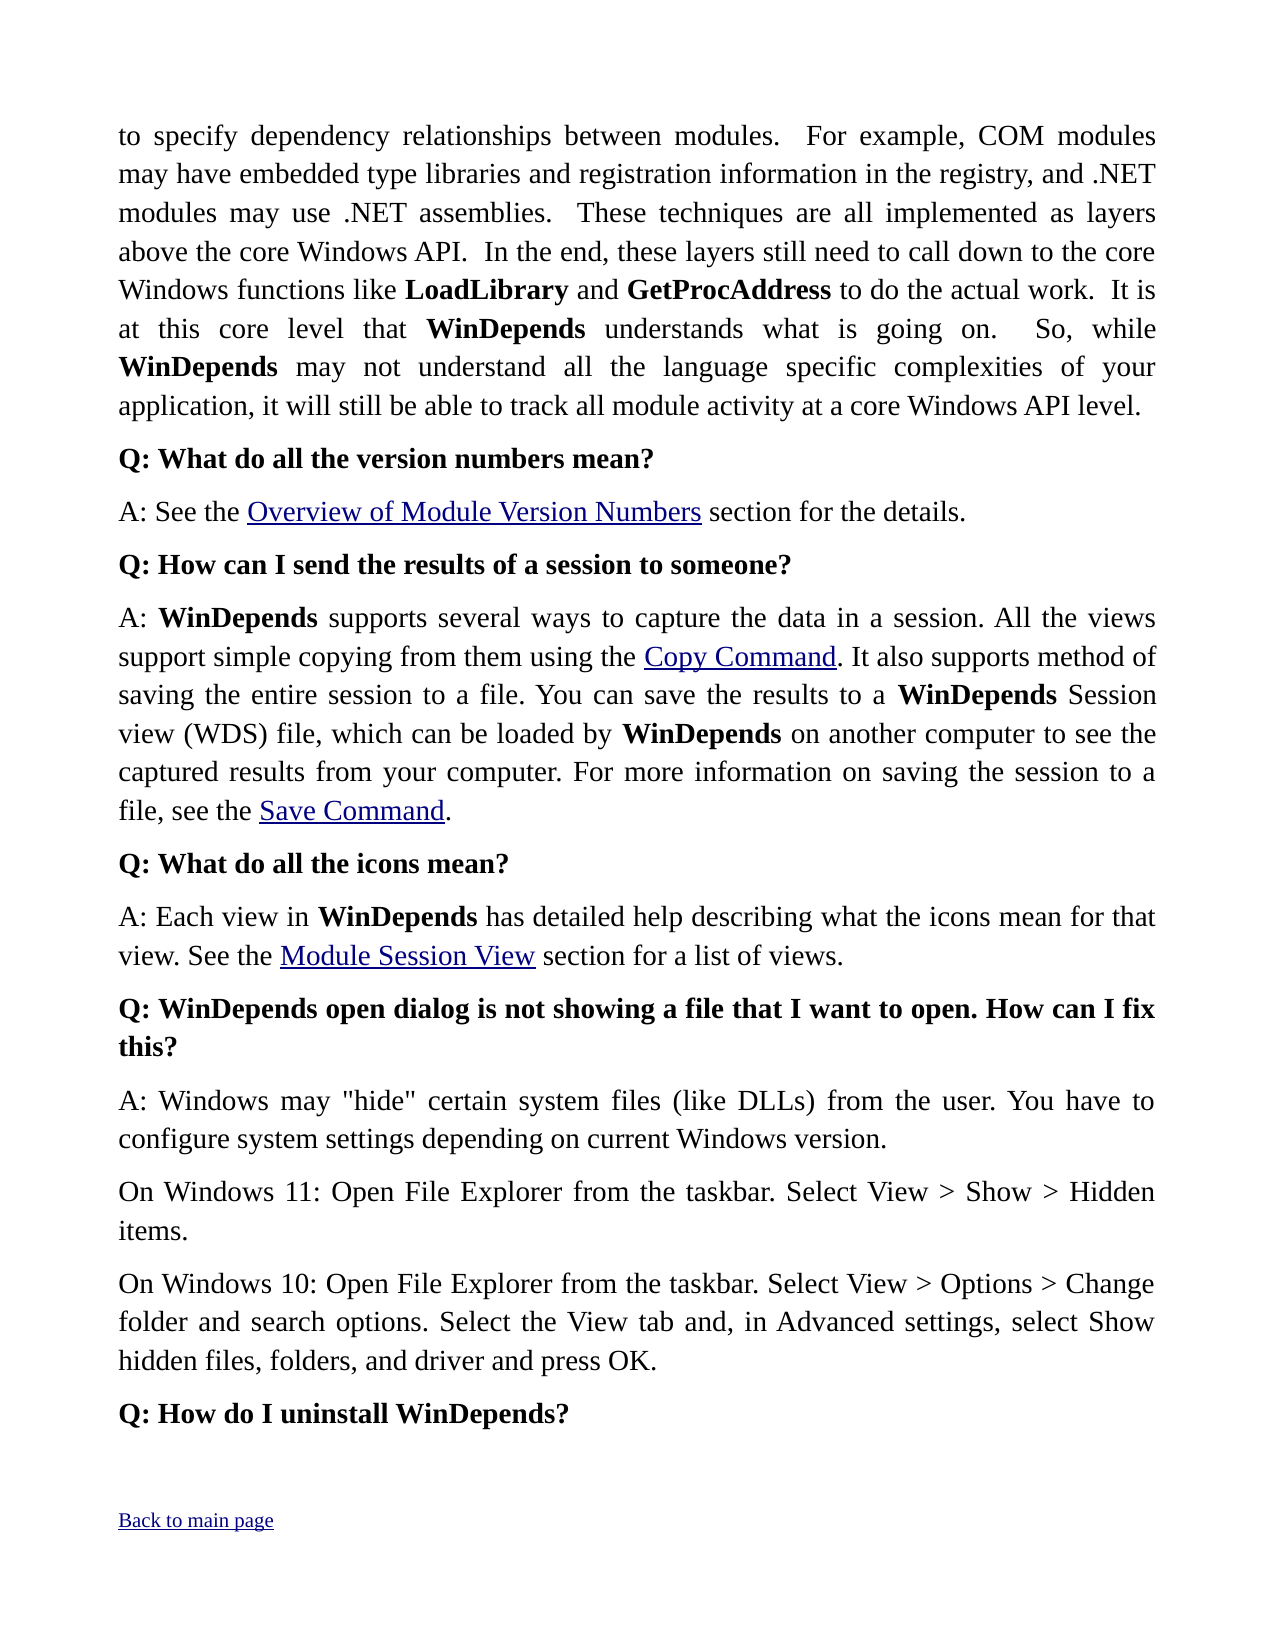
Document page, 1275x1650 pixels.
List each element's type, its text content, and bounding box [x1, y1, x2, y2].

text On Windows 11: Open File Explorer from the taskbar. Select View > Show > Hidden items. [118, 1174, 1157, 1246]
text On Windows 10: Open File Explorer from the taskbar. Select View > Options > Change folder and search options. Select the View tab and, in Advanced settings, select Show hidden files, folders, and driver and press OK. [118, 1266, 1157, 1377]
text Q: How do I uninstall WinDepends? [118, 1396, 1157, 1430]
text Q: How can I send the results of a session to someone? [118, 547, 1157, 581]
text A: WinDepends supports several ways to capture the data in a session. All the views support simple copying from them using the Copy Command. It also supports method of saving the entire session to a file. You can save the results to a WinDepends Session view (WDS) file, which can be loaded by WinDepends on another computer to see the captured results from your computer. For more information on saving the session to a file, see the Save Command. [118, 600, 1157, 827]
text A: See the Overview of Module Version Numbers section for the details. [118, 494, 1157, 528]
text Q: WinDepends open dialog is not showing a file that I want to open. How can I fix this? [118, 991, 1157, 1063]
text Q: What do all the icons mean? [118, 846, 1157, 880]
text to specify dependency relationships between modules. For example, COM modules may have embedded type libraries and registration information in the registry, and .NET modules may use .NET assemblies. These techniques are all implemented as layers above the core Windows API. In the end, these layers still need to call down to the core Windows functions like LoadLibrary and GetProcAddress to do the actual work. It is at this core level that WinDepends understands what is going on. So, while WinDepends may not understand all the language specific complexities of your application, it will still be able to track all module activity at a core Windows API level. [118, 118, 1157, 421]
text Q: What do all the version numbers mean? [118, 441, 1157, 474]
text A: Windows may "hide" certain system files (like DLLs) from the user. You have to configure system settings depending on current Windows version. [118, 1083, 1157, 1155]
text A: Each view in WinDepends has detailed help describing what the icons mean for that view. See the Module Session View section for a list of views. [118, 899, 1157, 971]
